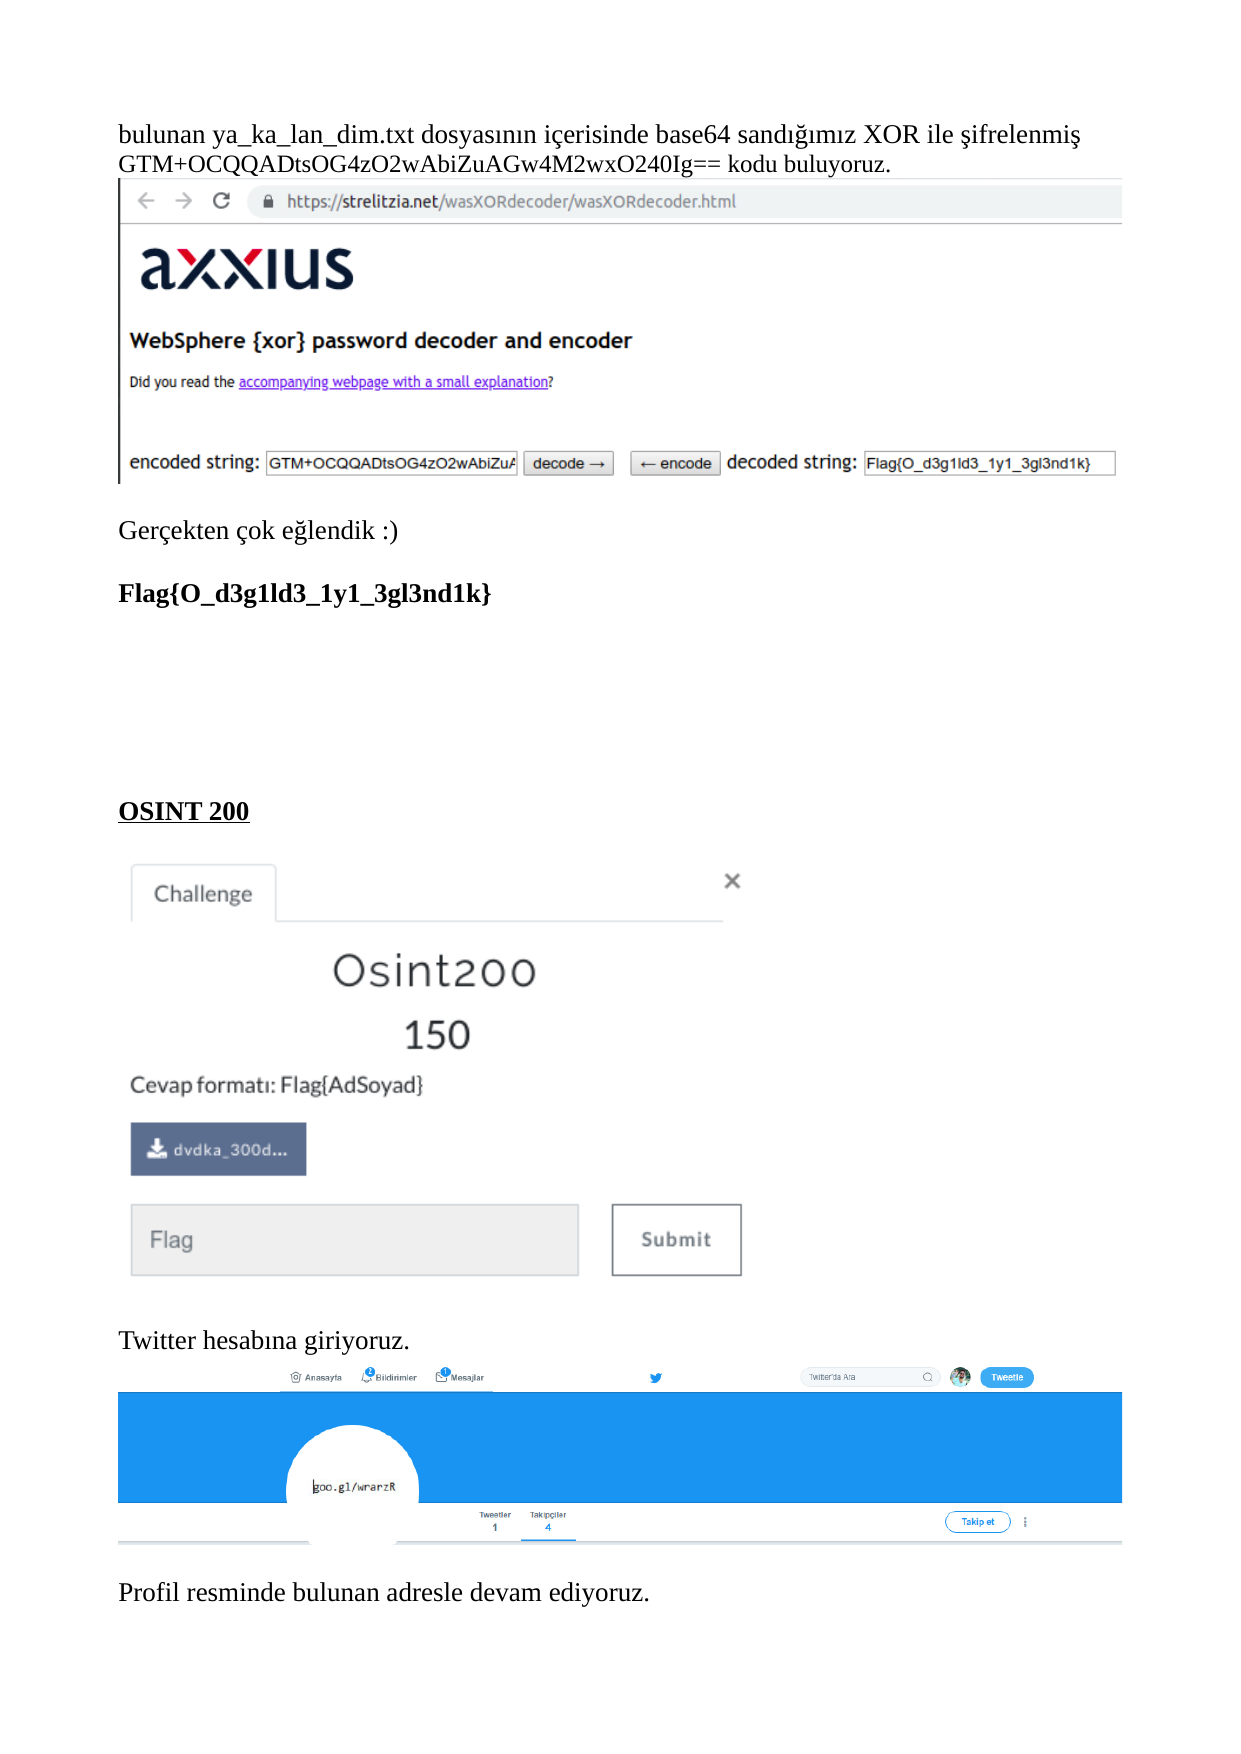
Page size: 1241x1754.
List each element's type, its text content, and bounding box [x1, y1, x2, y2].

text OSINT 200 [118, 795, 1122, 826]
text bulunan ya_ka_lan_dim.txt dosyasının içerisinde base64 sandığımız XOR ile şifrelenmiş GTM+OCQQADtsOG4zO2wAbiZuAGw4M2wxO240Ig== kodu buluyoruz. [118, 118, 1122, 178]
text Gerçekten çok eğlendik :) [118, 514, 1122, 546]
picture [110, 843, 764, 1290]
text Twitter hesabına giriyoruz. [118, 1324, 1122, 1355]
text Profil resminde bulunan adresle devam ediyoruz. [118, 1576, 1122, 1607]
picture [118, 1364, 1123, 1545]
picture [118, 178, 1123, 484]
text Flag{O_d3g1ld3_1y1_3gl3nd1k} [118, 577, 1122, 608]
